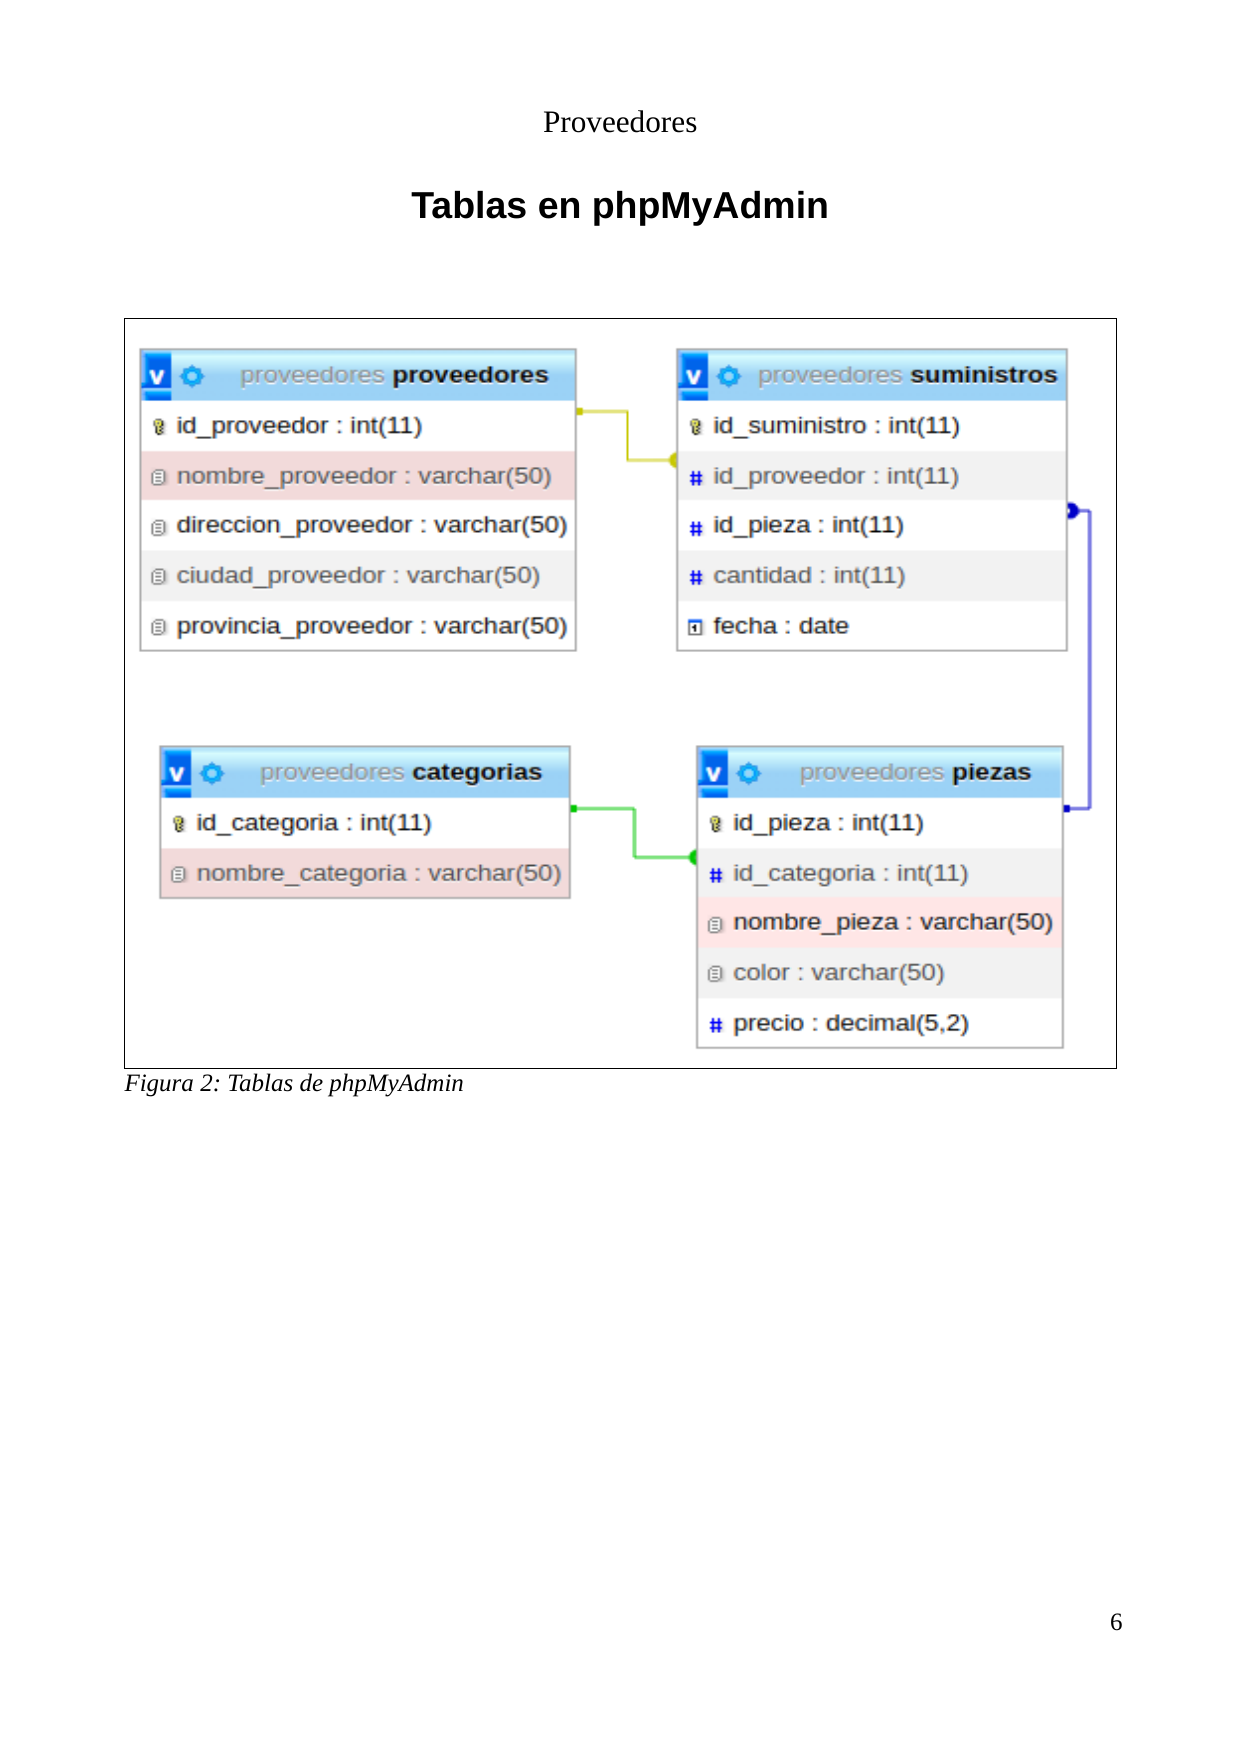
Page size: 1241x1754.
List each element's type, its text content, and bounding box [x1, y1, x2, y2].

text Figura 2: Tablas de phpMyAdmin [124, 1069, 1116, 1097]
picture [125, 319, 1116, 1068]
subtitle Tablas en phpMyAdmin [118, 183, 1122, 226]
